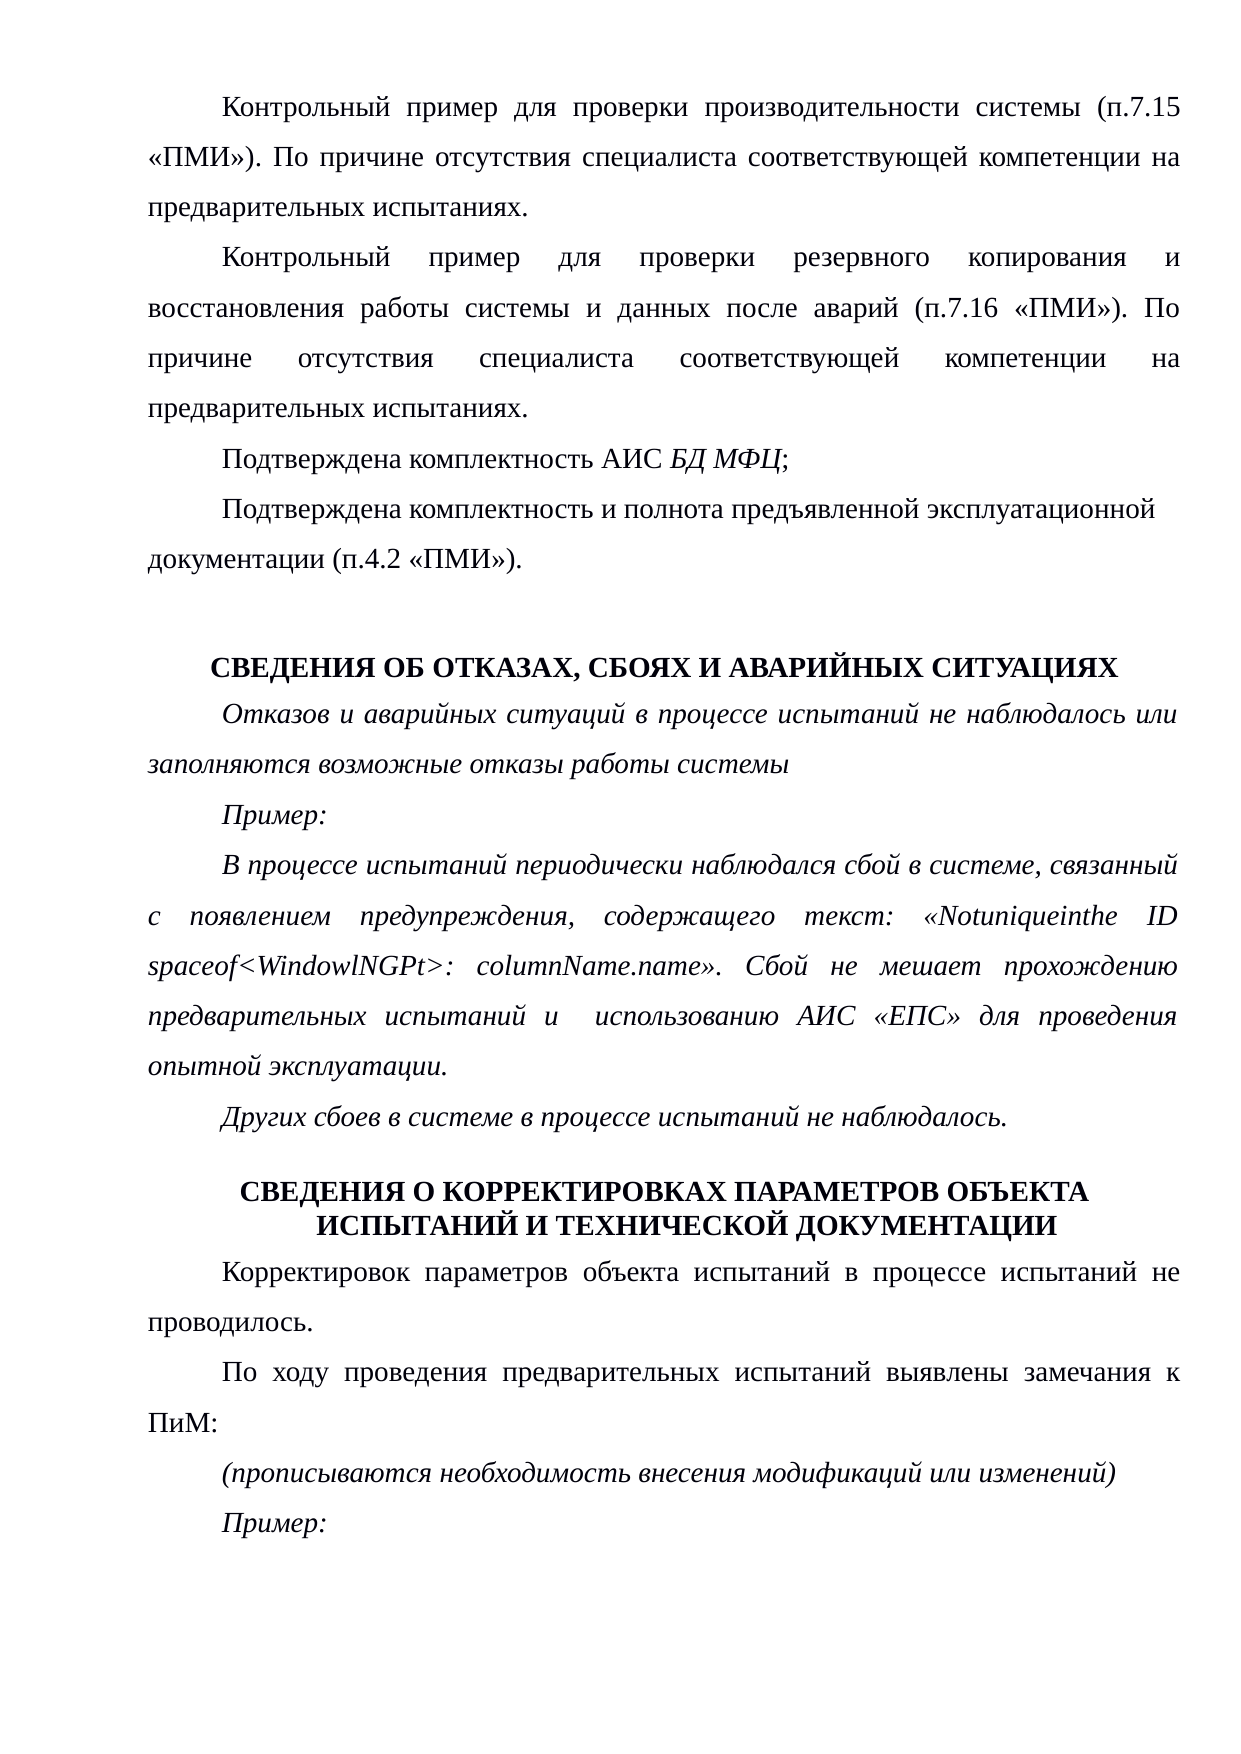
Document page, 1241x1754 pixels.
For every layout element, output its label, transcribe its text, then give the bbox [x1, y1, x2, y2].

text СВЕДЕНИЯ О КОРРЕКТИРОВКАХ ПАРАМЕТРОВ ОБЪЕКТА ИСПЫТАНИЙ И ТЕХНИЧЕСКОЙ ДОКУМЕНТАЦИИ [148, 1174, 1181, 1241]
text Подтверждена комплектность и полнота предъявленной эксплуатационной документации (п.4.2 «ПМИ»). [148, 491, 1181, 575]
text Пример: [148, 1505, 1181, 1539]
text По ходу проведения предварительных испытаний выявлены замечания к ПиМ: [148, 1354, 1181, 1438]
text Других сбоев в системе в процессе испытаний не наблюдалось. [148, 1099, 1181, 1132]
text Отказов и аварийных ситуаций в процессе испытаний не наблюдалось или заполняются возможные отказы работы системы [148, 696, 1181, 780]
text (прописываются необходимость внесения модификаций или изменений) [148, 1455, 1181, 1488]
text Пример: [148, 797, 1181, 831]
text СВЕДЕНИЯ ОБ ОТКАЗАХ, СБОЯХ И АВАРИЙНЫХ СИТУАЦИЯХ [148, 650, 1181, 684]
text В процессе испытаний периодически наблюдался сбой в системе, связанный с появлением предупреждения, содержащего текст: «Notuniqueinthe ID spaceof<WindowlNGPt>: columnName.name». Сбой не мешает прохождению предварительных испытаний и использованию АИС «ЕПС» для проведения опытной эксплуатации. [148, 847, 1181, 1082]
text Корректировок параметров объекта испытаний в процессе испытаний не проводилось. [148, 1254, 1181, 1338]
text Контрольный пример для проверки производительности системы (п.7.15 «ПМИ»). По причине отсутствия специалиста соответствующей компетенции на предварительных испытаниях. [148, 89, 1181, 223]
text Контрольный пример для проверки резервного копирования и восстановления работы системы и данных после аварий (п.7.16 «ПМИ»). По причине отсутствия специалиста соответствующей компетенции на предварительных испытаниях. [148, 239, 1181, 424]
text Подтверждена комплектность АИС БД МФЦ; [148, 441, 1181, 474]
